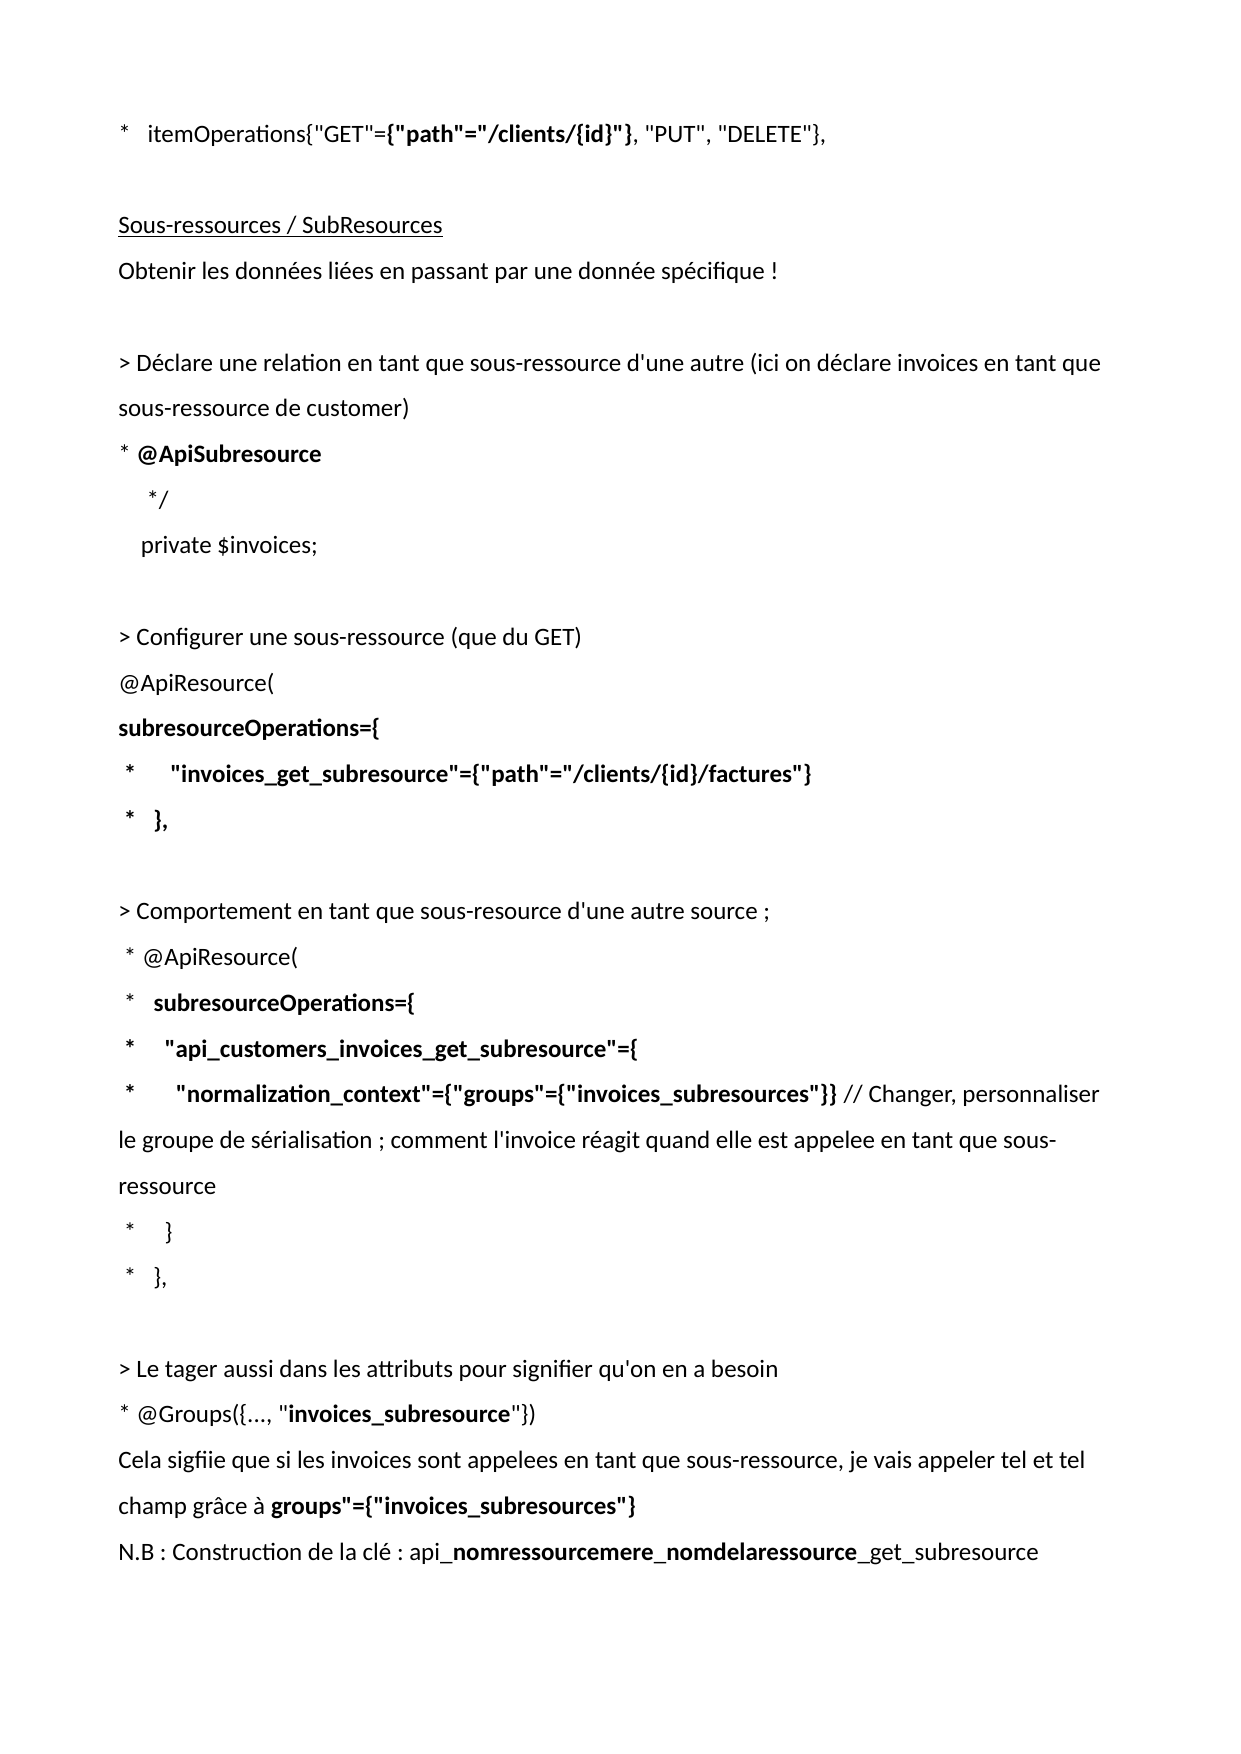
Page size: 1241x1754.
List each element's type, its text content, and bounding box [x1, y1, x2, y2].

text * } [118, 1216, 1122, 1246]
text * @ApiSubresource [118, 438, 1122, 469]
text */ [118, 484, 1122, 514]
text N.B : Construction de la clé : api_nomressourcemere_nomdelaressource_get_subresource [118, 1536, 1122, 1566]
text @ApiResource( [118, 667, 1122, 697]
text * }, [118, 1261, 1122, 1292]
text Cela sigfiie que si les invoices sont appelees en tant que sous-ressource, je vais appeler tel et tel champ grâce à groups"={"invoices_subresources"} [118, 1444, 1122, 1521]
text * "invoices_get_subresource"={"path"="/clients/{id}/factures"} [118, 758, 1122, 789]
text * @ApiResource( [118, 941, 1122, 972]
text Sous-ressources / SubResources [118, 209, 1122, 240]
text > Configurer une sous-ressource (que du GET) [118, 621, 1122, 652]
text * itemOperations{"GET"={"path"="/clients/{id}"}, "PUT", "DELETE"}, [118, 118, 1122, 149]
text * }, [118, 804, 1122, 834]
text * subresourceOperations={ [118, 987, 1122, 1017]
text * @Groups({..., "invoices_subresource"}) [118, 1398, 1122, 1429]
text subresourceOperations={ [118, 713, 1122, 743]
text * "normalization_context"={"groups"={"invoices_subresources"}} // Changer, personnaliser le groupe de sérialisation ; comment l'invoice réagit quand elle est appelee en tant que sous-ressource [118, 1078, 1122, 1200]
text * "api_customers_invoices_get_subresource"={ [118, 1033, 1122, 1063]
text > Déclare une relation en tant que sous-ressource d'une autre (ici on déclare invoices en tant que sous-ressource de customer) [118, 347, 1122, 423]
text > Le tager aussi dans les attributs pour signifier qu'on en a besoin [118, 1353, 1122, 1383]
text private $invoices; [118, 530, 1122, 560]
text Obtenir les données liées en passant par une donnée spécifique ! [118, 255, 1122, 286]
text > Comportement en tant que sous-resource d'une autre source ; [118, 896, 1122, 926]
